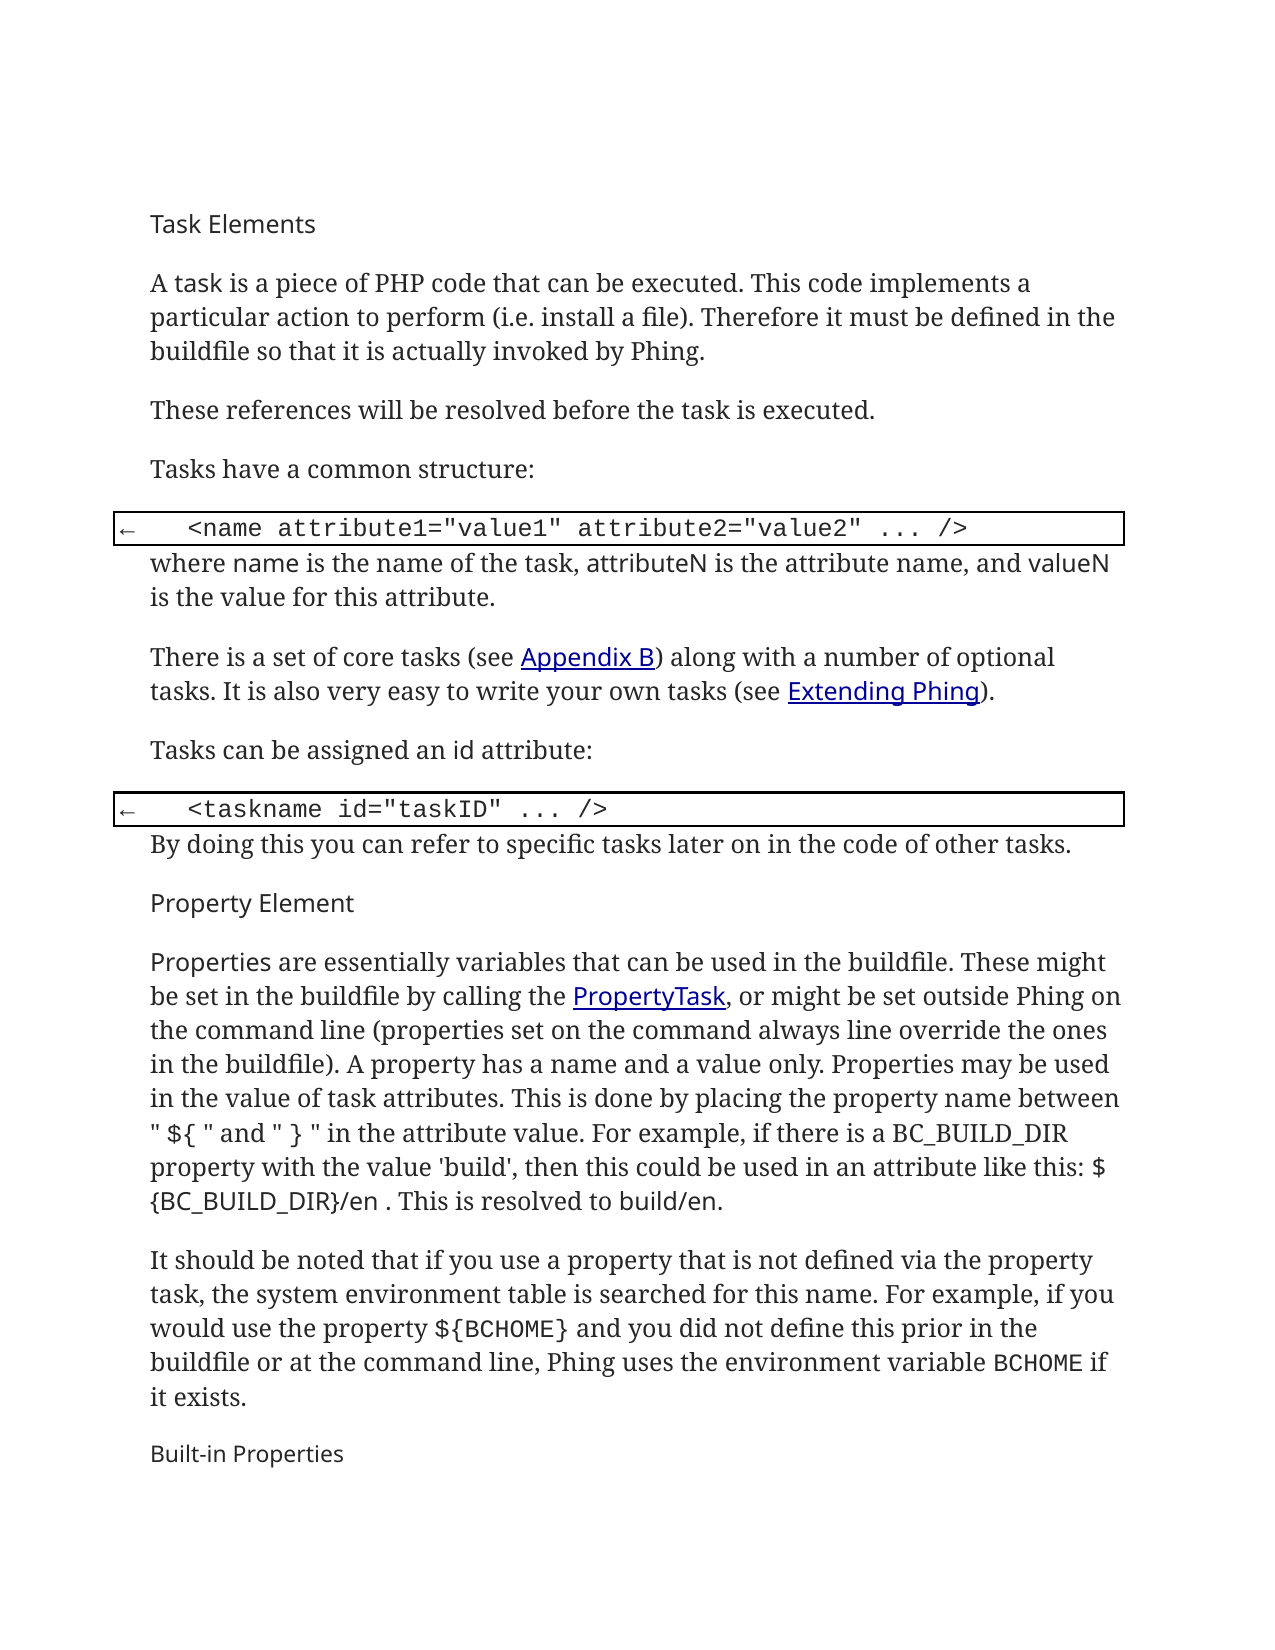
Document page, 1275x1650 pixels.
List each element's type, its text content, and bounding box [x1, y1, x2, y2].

text Task Elements [150, 206, 1125, 240]
list <name attribute1="value1" attribute2="value2" ... /> [115, 513, 1123, 544]
text Tasks can be assigned an id attribute: [150, 732, 1125, 766]
list <taskname id="taskID" ... /> [115, 794, 1123, 825]
text These references will be resolved before the task is executed. [150, 392, 1125, 427]
text There is a set of core tasks (see Appendix B) along with a number of optional tasks. It is also very easy to write your own tasks (see Extending Phing). [150, 639, 1125, 707]
text A task is a piece of PHP code that can be executed. This code implements a particular action to perform (i.e. install a file). Therefore it must be defined in the buildfile so that it is actually invoked by Phing. [150, 265, 1125, 367]
text It should be noted that if you use a property that is not defined via the property task, the system environment table is searched for this name. For example, if you would use the property ${BCHOME} and you did not define this prior in the buildfile or at the command line, Phing uses the environment variable BCHOME if it exists. [150, 1243, 1125, 1413]
text By doing this you can refer to specific tasks later on in the code of other tasks. [150, 827, 1125, 861]
text Properties are essentially variables that can be used in the buildfile. These might be set in the buildfile by calling the PropertyTask, or might be set outside Phing on the command line (properties set on the command always line override the ones in the buildfile). A property has a name and a value only. Properties may be used in the value of task attributes. This is done by placing the property name between " ${ " and " } " in the attribute value. For example, if there is a BC_BUILD_DIR property with the value 'build', then this could be used in an attribute like this: ${BC_BUILD_DIR}/en . This is resolved to build/en. [150, 945, 1125, 1218]
text Tasks have a common structure: [150, 452, 1125, 486]
text Built-in Properties [150, 1438, 1125, 1469]
text Property Element [150, 886, 1125, 920]
text where name is the name of the task, attributeN is the attribute name, and valueN is the value for this attribute. [150, 546, 1125, 614]
